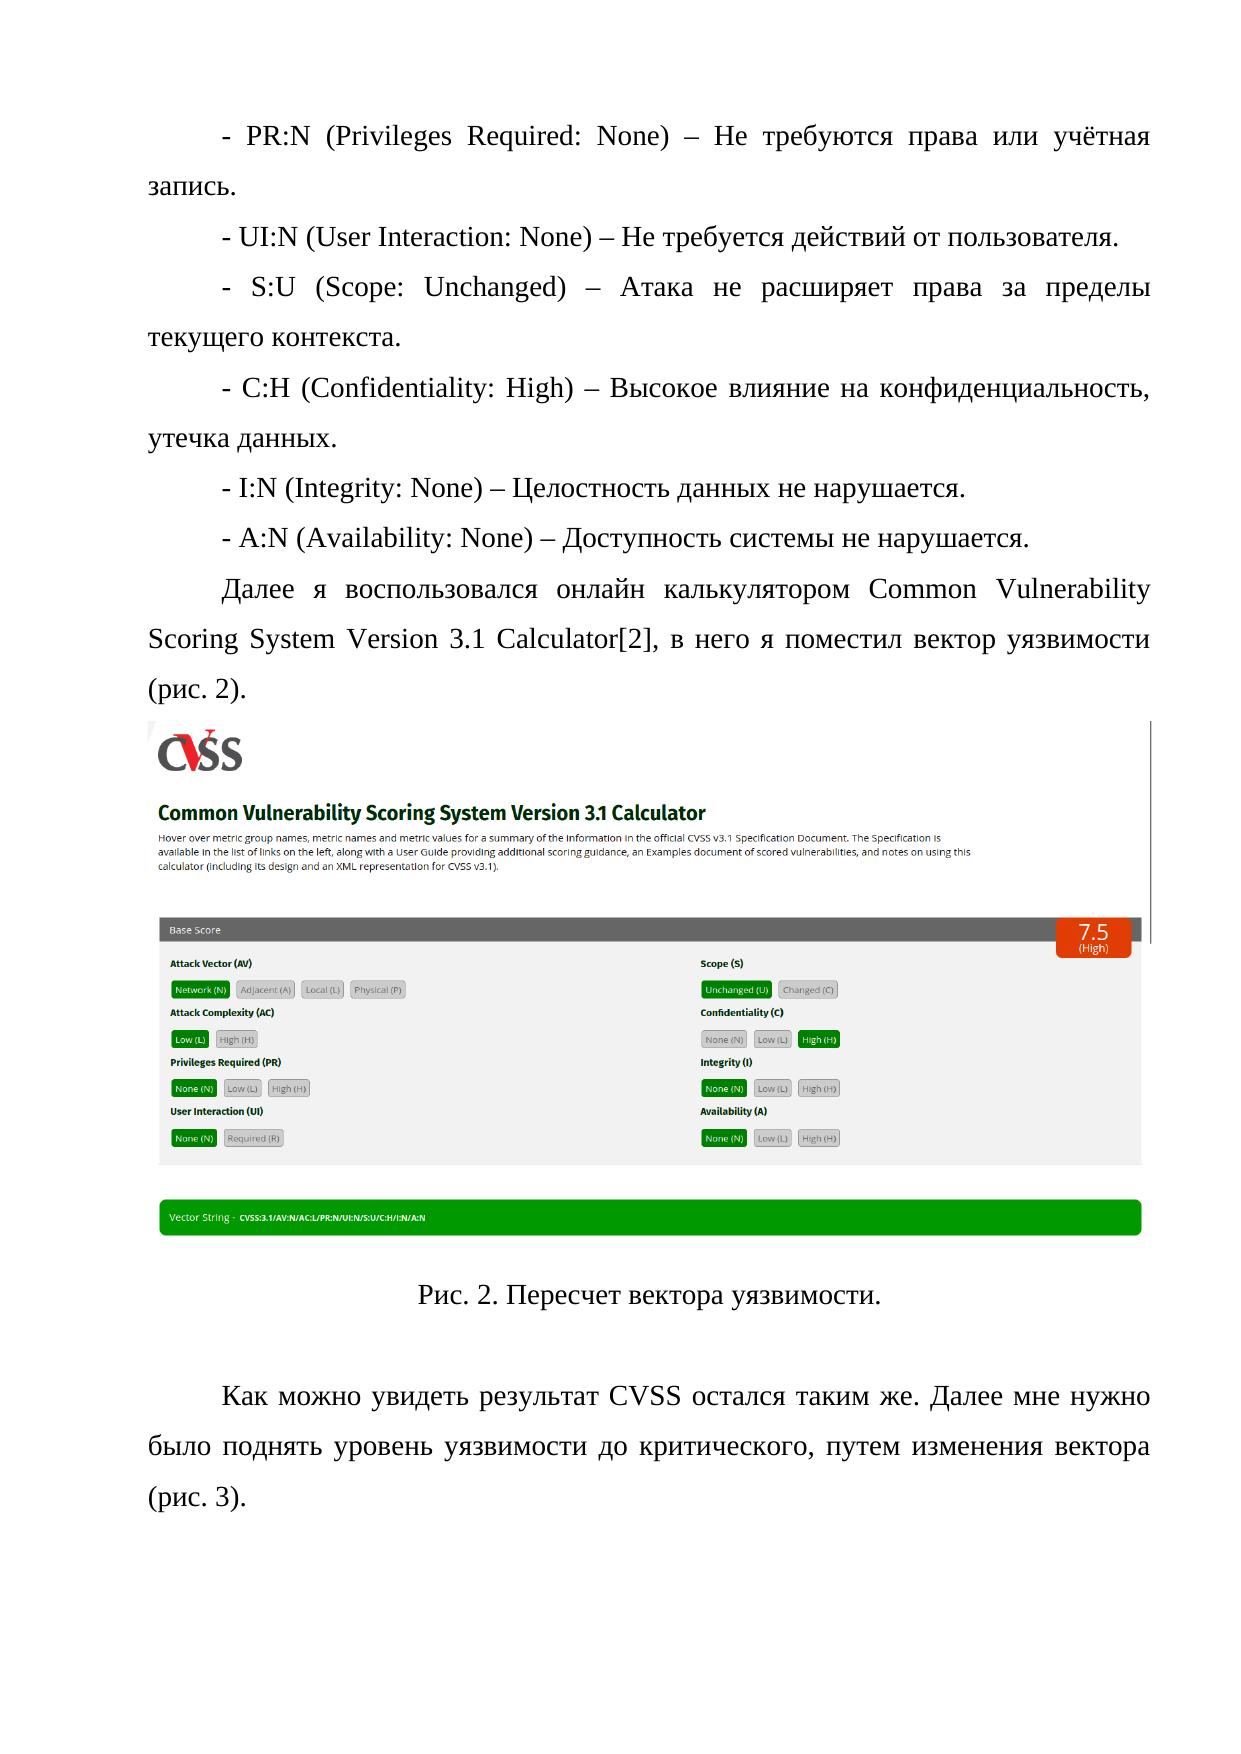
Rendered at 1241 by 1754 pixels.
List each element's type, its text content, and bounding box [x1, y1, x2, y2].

picture [147, 721, 1152, 1244]
text Рис. 2. Пересчет вектора уязвимости. [148, 1244, 1152, 1311]
text - A:N (Availability: None) – Доступность системы не нарушается. [148, 521, 1152, 554]
text - S:U (Scope: Unchanged) – Атака не расширяет права за пределы текущего контекста. [148, 269, 1152, 353]
text Как можно увидеть результат CVSS остался таким же. Далее мне нужно было поднять уровень уязвимости до критического, путем изменения вектора (рис. 3). [148, 1378, 1152, 1512]
text - UI:N (User Interaction: None) – Не требуется действий от пользователя. [148, 219, 1152, 252]
text - I:N (Integrity: None) – Целостность данных не нарушается. [148, 470, 1152, 504]
text - C:H (Confidentiality: High) – Высокое влияние на конфиденциальность, утечка данных. [148, 370, 1152, 453]
text Далее я воспользовался онлайн калькулятором Common Vulnerability Scoring System Version 3.1 Calculator[2], в него я поместил вектор уязвимости (рис. 2). [148, 571, 1152, 705]
text - PR:N (Privileges Required: None) – Не требуются права или учётная запись. [148, 118, 1152, 202]
